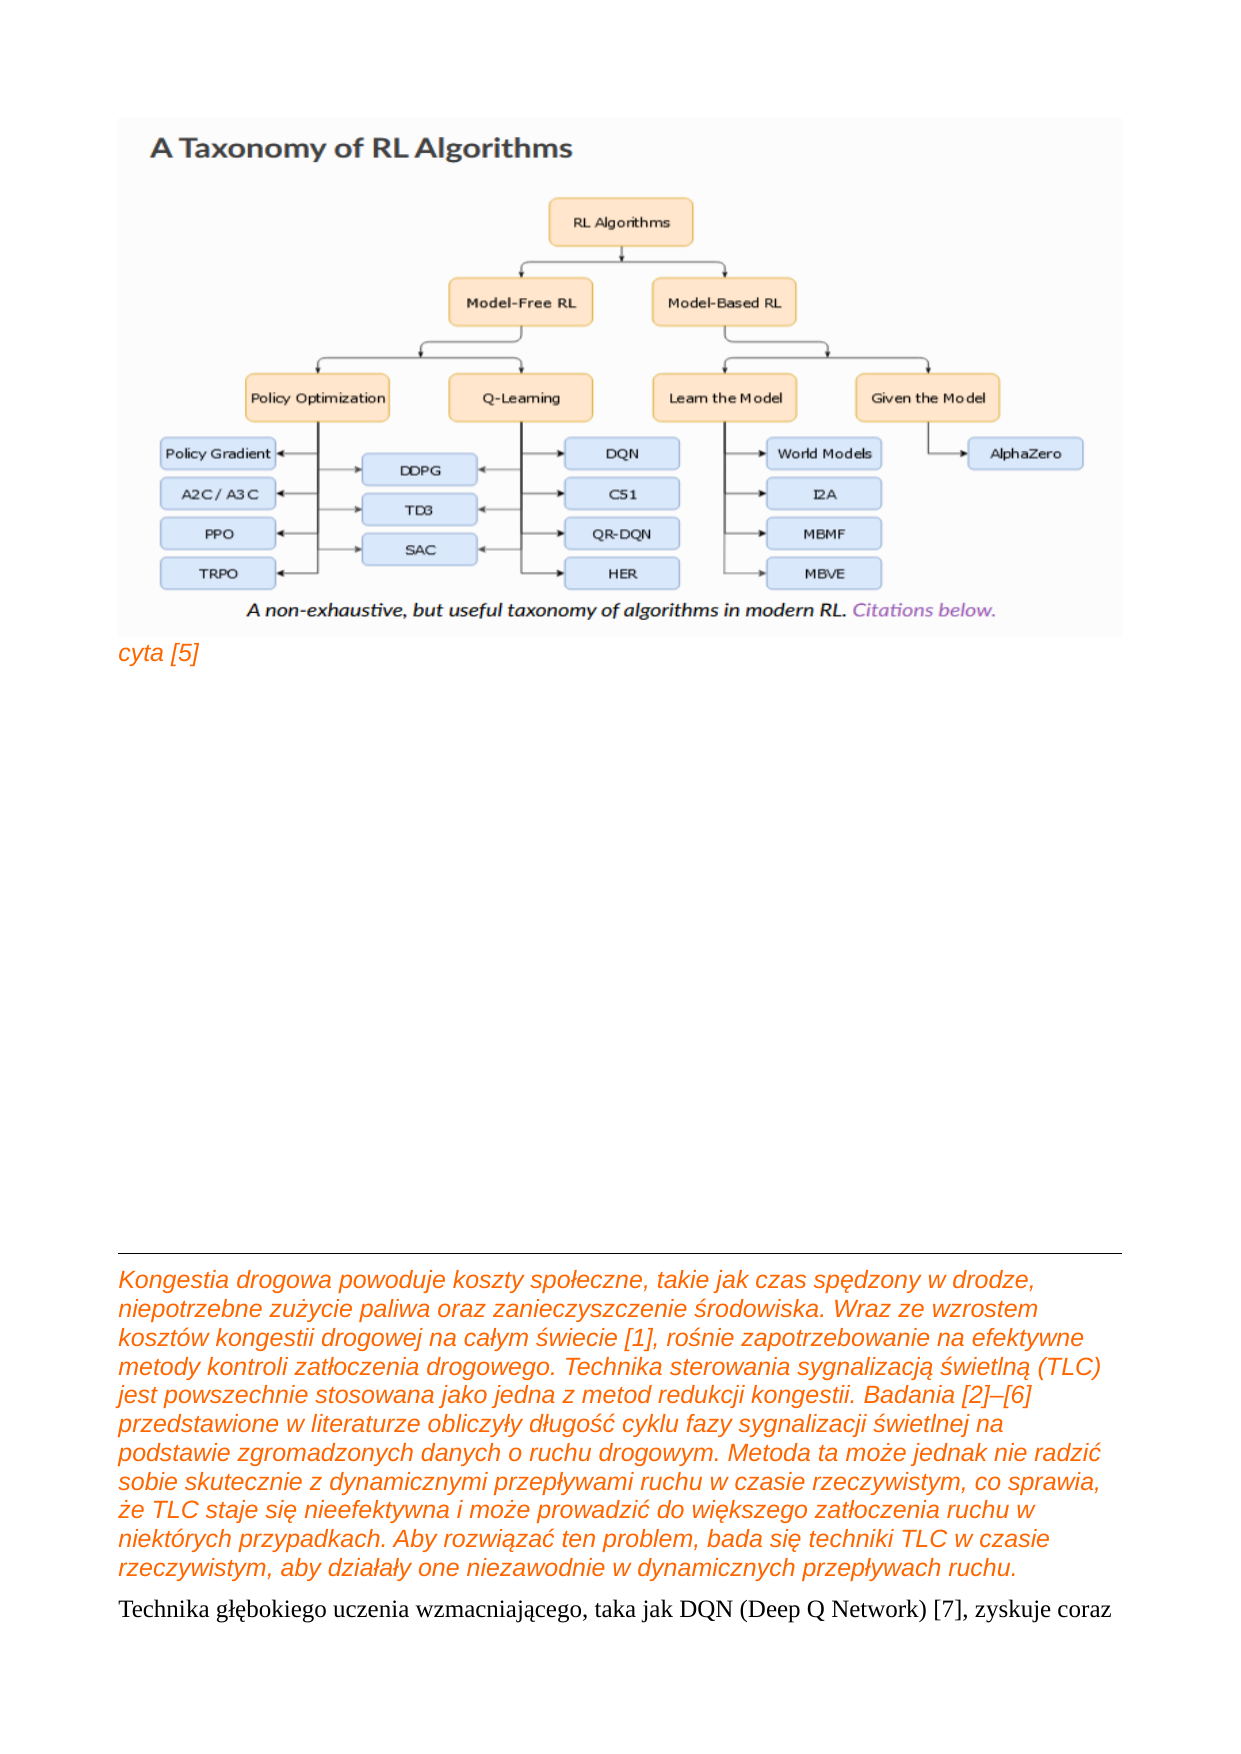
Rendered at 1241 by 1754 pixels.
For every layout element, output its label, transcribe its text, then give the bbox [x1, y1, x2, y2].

text cyta [5] [118, 638, 1122, 667]
picture [118, 118, 1123, 638]
text Technika głębokiego uczenia wzmacniającego, taka jak DQN (Deep Q Network) [7], zyskuje coraz [118, 1594, 1122, 1623]
text Kongestia drogowa powoduje koszty społeczne, takie jak czas spędzony w drodze, niepotrzebne zużycie paliwa oraz zanieczyszczenie środowiska. Wraz ze wzrostem kosztów kongestii drogowej na całym świecie [1], rośnie zapotrzebowanie na efektywne metody kontroli zatłoczenia drogowego. Technika sterowania sygnalizacją świetlną (TLC) jest powszechnie stosowana jako jedna z metod redukcji kongestii. Badania [2]–[6] przedstawione w literaturze obliczyły długość cyklu fazy sygnalizacji świetlnej na podstawie zgromadzonych danych o ruchu drogowym. Metoda ta może jednak nie radzić sobie skutecznie z dynamicznymi przepływami ruchu w czasie rzeczywistym, co sprawia, że TLC staje się nieefektywna i może prowadzić do większego zatłoczenia ruchu w niektórych przypadkach. Aby rozwiązać ten problem, bada się techniki TLC w czasie rzeczywistym, aby działały one niezawodnie w dynamicznych przepływach ruchu. [118, 1265, 1122, 1582]
